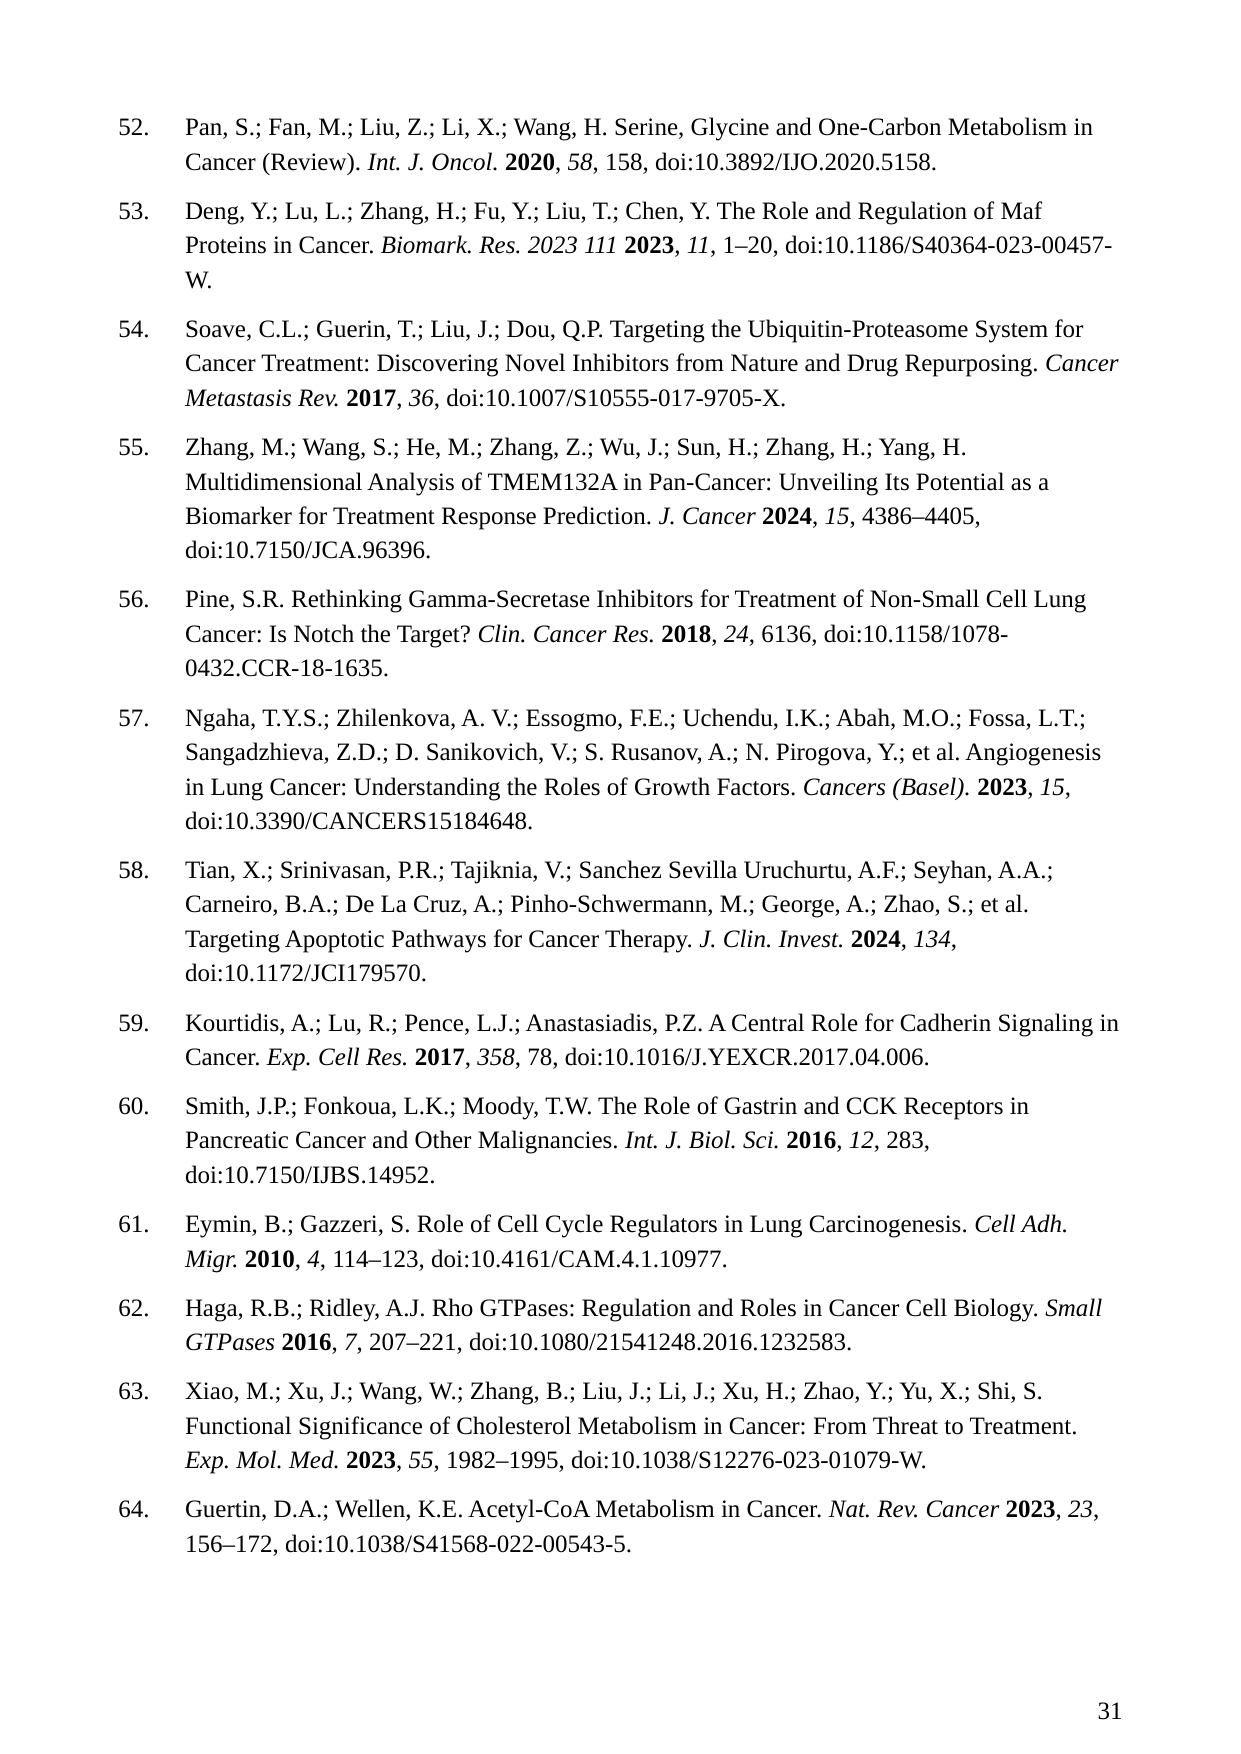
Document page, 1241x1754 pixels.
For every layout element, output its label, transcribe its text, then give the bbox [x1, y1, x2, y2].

text 58. Tian, X.; Srinivasan, P.R.; Tajiknia, V.; Sanchez Sevilla Uruchurtu, A.F.; Seyhan, A.A.; Carneiro, B.A.; De La Cruz, A.; Pinho-Schwermann, M.; George, A.; Zhao, S.; et al. Targeting Apoptotic Pathways for Cancer Therapy. J. Clin. Invest. 2024, 134, doi:10.1172/JCI179570. [118, 855, 1122, 987]
text 61. Eymin, B.; Gazzeri, S. Role of Cell Cycle Regulators in Lung Carcinogenesis. Cell Adh. Migr. 2010, 4, 114–123, doi:10.4161/CAM.4.1.10977. [118, 1209, 1122, 1272]
text 64. Guertin, D.A.; Wellen, K.E. Acetyl-CoA Metabolism in Cancer. Nat. Rev. Cancer 2023, 23, 156–172, doi:10.1038/S41568-022-00543-5. [118, 1494, 1122, 1557]
text 52. Pan, S.; Fan, M.; Liu, Z.; Li, X.; Wang, H. Serine, Glycine and One-Carbon Metabolism in Cancer (Review). Int. J. Oncol. 2020, 58, 158, doi:10.3892/IJO.2020.5158. [118, 112, 1122, 176]
text 54. Soave, C.L.; Guerin, T.; Liu, J.; Dou, Q.P. Targeting the Ubiquitin-Proteasome System for Cancer Treatment: Discovering Novel Inhibitors from Nature and Drug Repurposing. Cancer Metastasis Rev. 2017, 36, doi:10.1007/S10555-017-9705-X. [118, 314, 1122, 412]
text 63. Xiao, M.; Xu, J.; Wang, W.; Zhang, B.; Liu, J.; Li, J.; Xu, H.; Zhao, Y.; Yu, X.; Shi, S. Functional Significance of Cholesterol Metabolism in Cancer: From Threat to Treatment. Exp. Mol. Med. 2023, 55, 1982–1995, doi:10.1038/S12276-023-01079-W. [118, 1376, 1122, 1474]
text 57. Ngaha, T.Y.S.; Zhilenkova, A. V.; Essogmo, F.E.; Uchendu, I.K.; Abah, M.O.; Fossa, L.T.; Sangadzhieva, Z.D.; D. Sanikovich, V.; S. Rusanov, A.; N. Pirogova, Y.; et al. Angiogenesis in Lung Cancer: Understanding the Roles of Growth Factors. Cancers (Basel). 2023, 15, doi:10.3390/CANCERS15184648. [118, 703, 1122, 835]
text 55. Zhang, M.; Wang, S.; He, M.; Zhang, Z.; Wu, J.; Sun, H.; Zhang, H.; Yang, H. Multidimensional Analysis of TMEM132A in Pan-Cancer: Unveiling Its Potential as a Biomarker for Treatment Response Prediction. J. Cancer 2024, 15, 4386–4405, doi:10.7150/JCA.96396. [118, 432, 1122, 564]
text 53. Deng, Y.; Lu, L.; Zhang, H.; Fu, Y.; Liu, T.; Chen, Y. The Role and Regulation of Maf Proteins in Cancer. Biomark. Res. 2023 111 2023, 11, 1–20, doi:10.1186/S40364-023-00457-W. [118, 196, 1122, 294]
text 56. Pine, S.R. Rethinking Gamma-Secretase Inhibitors for Treatment of Non-Small Cell Lung Cancer: Is Notch the Target? Clin. Cancer Res. 2018, 24, 6136, doi:10.1158/1078-0432.CCR-18-1635. [118, 584, 1122, 682]
text 62. Haga, R.B.; Ridley, A.J. Rho GTPases: Regulation and Roles in Cancer Cell Biology. Small GTPases 2016, 7, 207–221, doi:10.1080/21541248.2016.1232583. [118, 1293, 1122, 1356]
text 59. Kourtidis, A.; Lu, R.; Pence, L.J.; Anastasiadis, P.Z. A Central Role for Cadherin Signaling in Cancer. Exp. Cell Res. 2017, 358, 78, doi:10.1016/J.YEXCR.2017.04.006. [118, 1008, 1122, 1071]
text 60. Smith, J.P.; Fonkoua, L.K.; Moody, T.W. The Role of Gastrin and CCK Receptors in Pancreatic Cancer and Other Malignancies. Int. J. Biol. Sci. 2016, 12, 283, doi:10.7150/IJBS.14952. [118, 1091, 1122, 1189]
